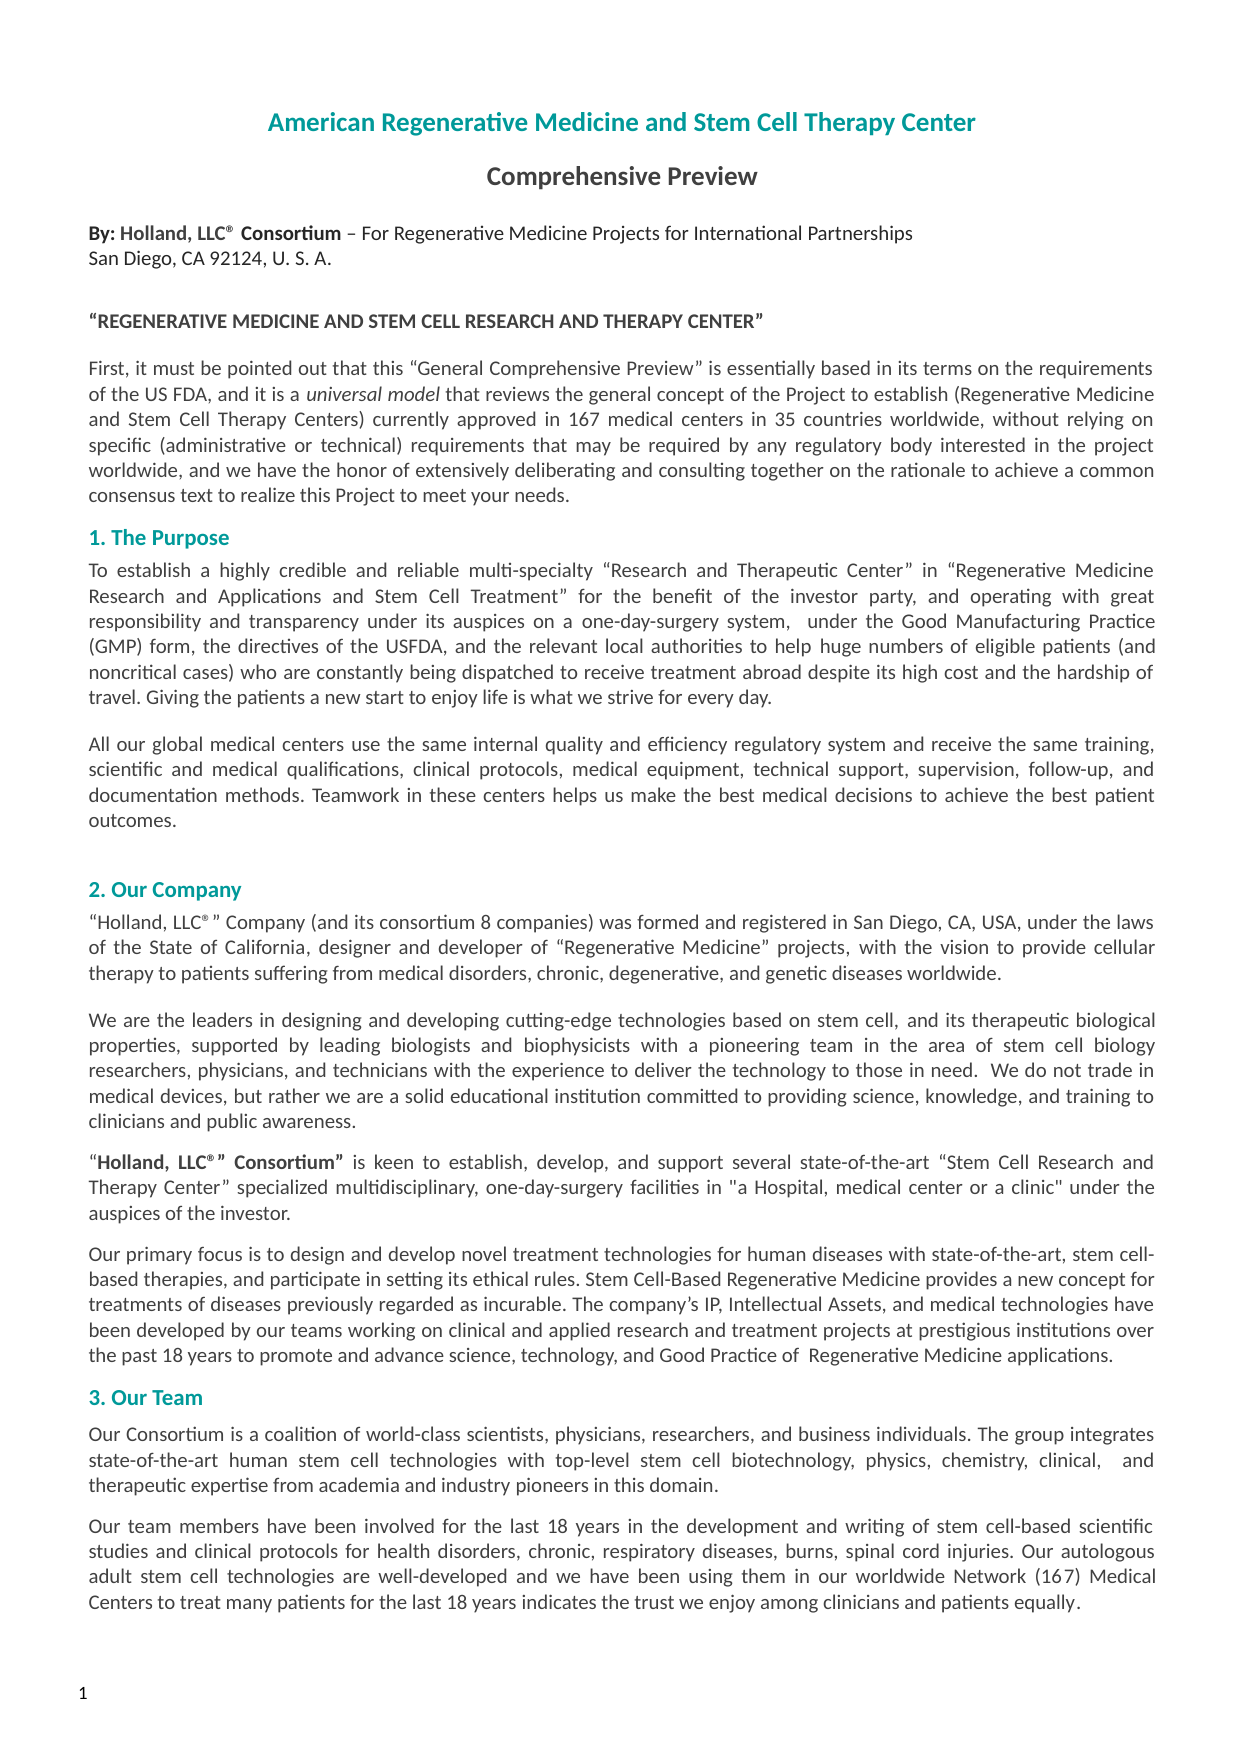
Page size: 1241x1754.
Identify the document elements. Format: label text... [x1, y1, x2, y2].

table_header American Regenerative Medicine and Stem Cell Therapy Center Comprehensive Preview By: Holland, LLC® Consortium – For Regenerative Medicine Projects for International Partnerships San Diego, CA 92124, U. S. A. “REGENERATIVE MEDICINE AND STEM CELL RESEARCH AND THERAPY CENTER” First, it must be pointed out that this “General Comprehensive Preview” is essentially based in its terms on the requirements of the US FDA, and it is a universal model that reviews the general concept of the Project to establish (Regenerative Medicine and Stem Cell Therapy Centers) currently approved in 167 medical centers in 35 countries worldwide, without relying on specific (administrative or technical) requirements that may be required by any regulatory body interested in the project worldwide, and we have the honor of extensively deliberating and consulting together on the rationale to achieve a common consensus text to realize this Project to meet your needs. 1. The Purpose To establish a highly credible and reliable multi-specialty “Research and Therapeutic Center” in “Regenerative Medicine Research and Applications and Stem Cell Treatment” for the benefit of the investor party, and operating with great responsibility and transparency under its auspices on a one-day-surgery system, under the Good Manufacturing Practice (GMP) form, the directives of the USFDA, and the relevant local authorities to help huge numbers of eligible patients (and noncritical cases) who are constantly being dispatched to receive treatment abroad despite its high cost and the hardship of travel. Giving the patients a new start to enjoy life is what we strive for every day. All our global medical centers use the same internal quality and efficiency regulatory system and receive the same training, scientific and medical qualifications, clinical protocols, medical equipment, technical support, supervision, follow-up, and documentation methods. Teamwork in these centers helps us make the best medical decisions to achieve the best patient outcomes. 2. Our Company “Holland, LLC®” Company (and its consortium 8 companies) was formed and registered in San Diego, CA, USA, under the laws of the State of California, designer and developer of “Regenerative Medicine” projects, with the vision to provide cellular therapy to patients suffering from medical disorders, chronic, degenerative, and genetic diseases worldwide. We are the leaders in designing and developing cutting-edge technologies based on stem cell, and its therapeutic biological properties, supported by leading biologists and biophysicists with a pioneering team in the area of stem cell biology researchers, physicians, and technicians with the experience to deliver the technology to those in need. We do not trade in medical devices, but rather we are a solid educational institution committed to providing science, knowledge, and training to clinicians and public awareness. “Holland, LLC®” Consortium” is keen to establish, develop, and support several state-of-the-art “Stem Cell Research and Therapy Center” specialized multidisciplinary, one-day-surgery facilities in "a Hospital, medical center or a clinic" under the auspices of the investor. Our primary focus is to design and develop novel treatment technologies for human diseases with state-of-the-art, stem cell-based therapies, and participate in setting its ethical rules. Stem Cell-Based Regenerative Medicine provides a new concept for treatments of diseases previously regarded as incurable. The company’s IP, Intellectual Assets, and medical technologies have been developed by our teams working on clinical and applied research and treatment projects at prestigious institutions over the past 18 years to promote and advance science, technology, and Good Practice of Regenerative Medicine applications. 3. Our Team Our Consortium is a coalition of world-class scientists, physicians, researchers, and business individuals. The group integrates state-of-the-art human stem cell technologies with top-level stem cell biotechnology, physics, chemistry, clinical, and therapeutic expertise from academia and industry pioneers in this domain. Our team members have been involved for the last 18 years in the development and writing of stem cell-based scientific studies and clinical protocols for health disorders, chronic, respiratory diseases, burns, spinal cord injuries. Our autologous adult stem cell technologies are well-developed and we have been using them in our worldwide Network (167) Medical Centers to treat many patients for the last 18 years indicates the trust we enjoy among clinicians and patients equally. 4. Project Management The project is managed by the Medical Director doctor appointed by the project owner / investor party. We can also take over the project management task in coordination with the Medical Director, through our international executive team members for the interest of the project owner under agreement between the two contractual parties. 5. Contract Term As a result of the project's reliability, efficiency, and the need for its services, the first contractual term is Five (5) consecutive calendar years, subject to extension by agreement of the two parties or their legal representatives. 6. Our Services (Pre-Opening) Phase I: PROJECT CONSTRUCTION (From Setup to Opening) (#21) We aim to establish an advanced specialized medical center for same-day surgery for treatment with autologous adult stem cells. Our primary responsibilities during the establishment phase and until the center is launched include establishing an integrated and independent specialized medical unit that provides second-generation cell therapy services to qualified patients within the scope of helping in the treatment of more than 23 chronic and incurable diseases. The Price-Quality Ratio of the project design is simply the best as it is non-commercial (we are a not-for-profit organisation); you get a lot of benefits in return. These primary duties can be briefly summarized as follows. Implementation will commence after the signing of the cooperation agreement between the two parties.: Provide US approved advanced cellular therapeutic technologies of the Second Generation regenerative medicine applications: Adipose-derived stem cells, harvesting, and isolation. Bone marrow-derived stem cells Wharton’s Jelly-derived Stem Cells (umbilical cord). Mononuclear layer cord blood components, and characterization. Exosomes as therapeutic cellular products. Autologous PRP burn tissue reconstruction, regenerative and aesthetic medical applications. NK Cells: Innovative immunotherapy therapies using natural killer NK-cells. CAR-T: Chimeric antigen receptor T-cell immunotherapy therapies. Peptides: Therapeutic applications in regenerative medicine. Allogeneic PRP: Platelet-rich plasma from donors. Nanorevive: Nano-regeneration technologies. Characterization, review of GF's & cytokines. Assisting in the application procedures and obtaining the "initial approval" to establish the project from the regulatory body of the Ministry of Health. Assist in complying with MOH requirements through all project establishment stages. Formulate comprehensive assumptions for the project's technical and economic Feasibility Studies. Develop a technical geo-economic assessment study for the recommended center location and the economic viability of the best location. Create floor interior architectural designs for the project (Initial schematic, engineering design development, and final working drawings), and project construction manual. Provide contractors with direct engineering consulting services locally during the construction phases. Offer consultancy for interviews with candidates nominated by the project owner from doctors, technicians, nurses, and local administrators to nominate the most suitable to work in the center. We uniquely provide our exclusive registered clinical surgical protocols for cellular procedures, covering over 23 major chronic hereditary diseases, as well as 15 research protocols and 9 protocols for laboratory cellular procedures. Protocols' validity is to be renewed annually. Provide limited-use licenses for intellectual property rights, Information Assets, exclusive ownership of training programs, exclusive surgical protocols, cell procedure technologies, laboratory medical devices and software, limited recognition for the use of exclusive know-how rights, and medical education curriculum. Supply lab equipment, medical supplies, and consumables, and carry out pilot testing at the project site. Offer comprehensive accredited training for the local team (2 doctors and 1 Lab technician) in regenerative medicine and cell therapy, and granting medical practice certificates and international accreditation in the investor’s country (or abroad). Classroom and hands-on training will be at one of the following locations, provider's option. Cellular therapy center, country of the investor. Training Center, California or Florida, U. S. A. Training Center Brussels, Belgium, Training Center Valencia or Madrid, Spain, Training Center Istanbul, Turkey, Training Center in Cancun, Mexico, Academic Endorsement and Accreditation. Our training certificates are internationally accredited by four prestigious elite universities with prestige and scientific heritage, and distinguished educational and scientific research institutions. Apply risk management program to define risk planning, risk identification, qualitative and quantitative analysis of the risk, risk response, and monitoring the effectiveness of risk management. Provide specialized training for administrative staff in developing skills, managing daily work, and upgrading client service quality (granting certificates). Manage the (first) campaign for stem cell treatment and regenerative medicine public awareness, education, and marketing strategies. Interviewing and medical examination of the number of patients applying for treatment during the establishment period and preparing waiting lists for those qualified to begin treatment from the opening day. When required, provide the project with specialist doctors licensed to work with stem cells to employ them in return for encouraging compensation. Support applications for entry visas to the USA (Mexico and Europe) to enhance the participation of physician candidates in our training programs & medical conferences. To safeguard the rights of our project owners, (its investors, and shareholders), all members at the center are required to sign and adhere to an industry-standard Confidentiality Agreement before their first day of work. All members of the center are required to sign a binding pledge committing to uphold the internal work system during their tenure and for 3 years following their departure. Breaches or misuse will result into heavy monetary fines. Phase II: PROJECT OPERATING SERVICES AND SUPPLY CHAIN PROTECTION (Post-Opening) (#30) To enhance the sustainability of the accredited institutional work and to safeguard the unparalleled service standard, quality, and warranty throughout the contract period, we have designed the below-listed integral package of project operating services, that are considered the most comprehensive and goal-achieving worldwide. The following Project OPERATING Services Package will be automatically launched simultaneously with the opening of the Center to ensure its continuity: Our organization shall appoint a "site ِProject Administrative Manager" for the center to manage its daily activities in cooperation and coordination with the center's medical director. Our organization will cover all costs for the contractual duration. A 24/7 medical and technical advisory services to local physicians to assist in accurate diagnosing and selecting the suitable therapeutic protocol for the targeted patient. This may include office evaluation, physician’s evaluation of X-rays, review of medical records, and telephone consultations. Support from collegial experts around the world. Our global network of over 660 doctors in 167 centers will deliver 24/7 cooperation and instant medical support to the center doctors. Sharing the risks and committing to legal responsibility for the outcomes of applying our surgical protocols in treating patients. Renewal of the annual licenses of the protocols, updating, and adding new ones, at our cost. We maximize revenues, achieve sustainable cash returns on investment, and grow returns while meeting our sales targets. We focus on effective management of invested capital and operating assets and liabilities. We safeguard shareholders' rights and ensure long-term returns. Our policy is to balancing business prospects with financial needs for the Project sustainability and growth investments. Our US medical and technical team will, at our cost, make, four (4) annual visits to the center from the United States for training and to renew procedures. We uniquely provide a free product lifetime manufacturer's WARRANTY for lab devices and equipment lifespan, and a free maintenance service throughout the contract period, including the replacement of factory-defective units with new ones at all times at our cost. We apply risk management and internal governance system support, our international executive team will directly supervise and oversee the center's daily activities 24 hours a day, throughout the year. We locally conduct four (4) medical awareness and educational Marketing Campaign Programs each year, including digital media, live seminars, conferences, workshops, and online meetings for the public, doctors, researchers, and scientists that include patient recruitment and education. Provide, at our cost, marketing and technical data on cellular products, brochures, educational materials, medical literature, posters, pictures, and videos to aid in sales. We grant the Center, at our cost, the right to use our documentation and data center and software to issue MOH monthly digital Work reports, and to document and record medical reports. Ensure a stable supply chain against price fluctuations for the center’s daily needs by providing the necessary medical disposables for the center’s operation. We launch a “Medical Tourism” program to attract new patient tourists, visitors, and those from neighboring countries to the center generating additional income. We provide training for the employees or Sales Associates of the Center to gain a sufficient level of effective sales techniques, and therapy knowledge, features, benefits, use, and its marketable attributes. We will firmly grant the limited right to use our exclusive intangible assets such as trade names and reputation, logos, proprietary technologies, copyrights, websites, and software licenses. We will pro-actively collaborate with health insurance providers and banks to offer preferential payment loan terms for the center's clients, or the treatment cost could be covered by the government. We will grant direct access to our research network database to view reports and studies in the latest regenerative medicine clinical trials. We will follow up on patients' medical condition after therapeutic procedures for Five (5) consecutive years to document treatment safety and efficacy. We will actively contribute to improving local medical competencies through conferences, seminars, specialized training and education courses in regenerative medicine. The center's research activities will be significantly enhanced through twinning opportunities and hosting doctors from partnering institutions for graduate studies in regenerative medicine at elite American universities in the U.S. Provide patient referrals to generate additional income. Offer personal liability insurance for doctors and nurses from companies like Lloyd's International Insurance or others, against a suitable additional cost. Apply and evaluate the center’s key performance indicators (KPI 's) to improve and differentiate it from other competing projects in the region. Assist your research team in conducting and publishing studies, research results, and clinical trials in regenerative medicine in trusted international medical circulars. Help with visa applications to the U.S. (Mexico and Europe) to facilitate the participation of qualified doctors in our medical courses, conferences, scientific seminars, and periodic workshops for the contract period. Support the creation of a strong and sustainable project competitiveness programs in the regional market. Assist in planning and implementing significant project expansions, both horizontal and vertical, starting from the second year, that are to be funded by project net profits generated in year one. The Center offers free Community initiatives that provide essential treatment annually to help patients in need, including those facing financial hardships, individuals with disabilities, and clinical research volunteers, all at no cost. We are committed to providing the following unique features and benefits in our international partnerships to support investments and ensure project success in order to have a strong competitive edge. Highly Reliable Business Partnership. High-quality, certified products and independent solutions. Up to 40% price discounts advantage compared to other current market options. Save costs with full project ownership. Minimize time loss and use fewer resources. High-quality, cost-effective components. On-time delivery of machines and consumables Continuous training & education live & on-line. To ensure Project Sustainability, we stand out from others by providing (51) unique services. 7. Cost of Comprehensive Post-Opening Operating Services The compensation value for all actual costs of the comprehensive technical and consulting Operating Services (paragraph 1 - Phase II) above will be covered by the project's revenues. This is a collaborative approach to invest in supporting project infrastructure, design, planning, development, data upgrading, and management, to create unique and sustainable positive financial results, revenue outcomes and value; providing knowledge and ability throughout the largest package of effective services to maximize owners' (and shareholders') returns, establishing a competitive sustainable, resilient, and thriving project ideal business model. 8. Intellectual Property (IP) and Intellectual Assets (IA) Our Corporation is cautious not to disclose our intellectual assets in the area of cell culture procedures, research and technologies of cell types, and combinations of cell types used. We view our intellectual assets (trade secrets) as equally important as our IP. Our strategy includes the procurement of domestic and US and foreign patents in key markets for novel technologies relating to our core technology as well as such collateral technologies that are intended for product development and commercialization. While we disclose compositions and processes in our patents, not all processes are disclosed and remain as intellectual assets (trade secrets) within the corporation. This exclusive property also includes the intangible assets represented by the intangible moral rights associated with the use and attribution of our trade names, logos, goodwill, patents, copyrights, and our websites and social media platforms as well as acquisition rights of software licenses we use. 9. Project Business Model Strategy We provide intensive, hands-on stem cell training to qualified physicians and high-level medical professionals worldwide. Our curriculum includes everything from regenerative medicine fundamentals to the latest peer-reviewed medical protocols to equip physicians with deep knowledge and the latest in regenerative medicine techniques. Through our stem cell training programs, we enable physicians to provide life-changing medical solutions for patients. We share the latest therapeutic methods, medical know-how, and technological facilities with medical professionals through our courses, seminars, conferences, and workshops on regenerative medicine science, stem cell therapy, and cellular treatment procedures. We establish an accredited licensed treatment center multispecialty, equipped with an (in-house) laboratory specialized in doing cellular therapy lab procedures and licensing the med and technical team. We intentionally avoid and correct inaccurate misconceptions regarding stem cell-based treatment applications whenever necessary. Our promotional rhetoric is evidence-based and does not go beyond credible safety and efficacy data and relevant regulatory approvals. 10. Our Stem Cell Treatment Technologies Our medical and scientific research team has well-developed autologous adult stem cell technologies which are currently applied in our (167) medical centers globally to treat many diseases. In consent with the MOH regulations, the training covers the following three advanced innovative clinical technologies in regenerative medicine and investigational stem cell research and treatment: Autologous adult adipose-derived SC Treatment Autologous Bone-Marrow-derived SC Treatment Autologous adult Platelet-Rich-Plasma isolation and processing 11. Our Clinical Protocols Our team has developed advanced and efficient clinical peer-reviewed protocols for the treatment of several types of chronic diseases using immunotherapy as a leading advancement in medical science, with rigorously evaluating the quality, safety, and effectiveness of each new cellular intervention. They are extensively validated to ensure specificity, enabling faster progress in target validation, pathway discovery, disease research, consistent, reliable results, and more. These clear, comprehensive, and up-to-date protocols from our experts and collaborators will help doing clinical procedures with consistent, accurate results. We do not claim, intentionally or implied, that any applications (or potential applications) or therapies using autologous adult stem cells can work for any disease condition listed below or not listed, rather we endorse our solid scientific protocols backed by evidence-based positive results, and this is what we announce to the patients and urge them to do their research (consulting with family members and their doctors) based on the options we give them so that they can make their best voluntary informed decision. All of our approved cellular treatment protocols, in addition to our clinical 23 protocols in (procedures for aspiration of adipose tissue) in the clinic, and cell processing 5 protocols (harvesting of SVF cells from adipose tissue) in the laboratory, are to be disclosed after concluding the contract. Our unique stem cell transplant (23) clinical protocols are our registered scientific product of Intellectual Asset IA proprietary accredited for medical procedures and stem cell treatment technologies. These protocols provide a novel platform from advanced therapies to clinical preliminary diagnostics to bring successful solutions to patients and are considered a ground breakthrough to develop more future protocols shifting the traditional clinical therapeutic paradigm. a. Health Services and Clinical Therapeutic Protocol Applications The medical center health services apply our clinical protocols for therapeutic procedures to help in treating the following disorders: Autism Spectrum Disorders, Parkinson's, Diabetes T1, T2; Critical Limb Ischemia; Diabetic foot, Duchenne Muscular Dystrophy DMD, Alopecia, Congestive Heart Failure, Status Post Stroke, Multiple Sclerosis MS, Rheumatoid Arthritis, Osteoarthritis, Orthopedic conditions (intra-articular injections), Multiple Spinal Cord Injuries, Spinal Muscular Atrophy, Chronic Obstructive Pulmonary Disease COPD, Pulmonary Fibrosis, Angiotrophic Lateral Sclerosis ALS, Macular Degeneration, Renal Failure, Systemic Lupus Erythematosus, Erectile Dysfunction ED, Incontinence, Facial Cell Assisted Fat Transfer (Aesthetic), General Anti-Aging, Neurological (several), Autoimmune (several). In addition to reconstructive, cosmetic and reformation treatment applications for face, body and extremities, skin burns, scars, and hair transplantation. These protocols are done in the physician’s office (in minor surgery outpatient room under conscious local anesthesia), using autologous adult stem cells at the point-of-care, within the same procedure on the same day, with minimal manipulation and minimum risk, without violation of current FDA instructions or the applicable MOH regulations. In addition to our laboratory protocols for processing the biological product and isolating stem cells. Our 10 research, 5 clinical procedures, and 23 therapeutic protocols have been refined at the University of California, San Diego UCSD School of Medicine where many of our staff currently work or have worked in the past. We work around the clock and tirelessly, as we make more progress we shall add more stem cell treatment options for more diseases to maintain our pioneering status of the most advanced and comprehensive stem cell therapy program using cutting-edge technology of cellular treatment. 12. Cellular Treatment and Cellular Products We have pioneered an advanced and comprehensive stem cell therapy program and offer treatment at large using cutting-edge technologies of stem cell therapy. The intended therapeutic use of stem cells is homologous and within the cells' native physiological context. for example, the transplantation of hematopoietic stem cells to regenerate the blood, or the use of adipose-derived stem cells to support osteoarthritis. In cellular treatments, autologous adult stem cells (from adipose tissue or bone marrow aspirate) are used, in line with the Federal Instructions of the US FDA and the Regulations of the Ministry of Health. 13. Stem Cell Treatment Standard Operating Procedure SOP Autologous adult stem cell procedures are delivered in a hospital, or a medical center. After informing the patient of the medical data about his condition, and signing the Informed Consent Form ICF (by the patient, or one of his parents or his legal guardian), stem cells are removed under local anesthesia from a patient’s bone marrow, or adipose tissue, then stem cells will be processed using U.S. FDA processes and in line with MOH regulations, in the stem cell lab for cell deproteinization, homogenization, centrifugation, purification, desalting elution, neutralization, incubation, stabilization, characterizing, quality check, and quantification as per the intended cellular therapeutic application, then transplanted to the patient using various methods depending on the type and severity of the disease and the patient condition, such as intravenous administering, via a catheter using angiography, or direct injection into the target area by way of surgery, or retrobulbar injection for the best therapeutic benefit. As per the nature of the illness, Bone Marrow derived Hematopoietic Stem Cells and Autologous Adult Mesenchymal Stem Cells are harvested from Bone-Marrow-derived Stem Cells (or autologous adult stem cells derived from adipose tissue). It is extracted from the marrow aspirate of the iliac crest (the medullary space) at the top of the hip bone, by a thick (Trocar, or Trochar, puncture needle) that reaches the iliac crest, and bone marrow aspirate is sucked out of it under local anesthesia (conscious) in complete safety. Stromal Vascular Fraction (SVF) is harvested from adipose tissue (from the lower abdomen or the inner side of the thigh) by a minimally invasive procedure, completely safely under local anesthesia in a completely sterile, closed, and controlled procedure. Isolation of the SVF cells from fat tissue is a rather simple process. The complete process, including pre-conscious local anesthesia procedure, isolation, and the injection of Stromal Vascular Fraction SVF cells only takes about four (4) hours and is performed in a clinic. The procedure is usually well tolerated and has been clinically confirmed as safe and effective within scientifically and ethically accepted high ranges. a. Outpatient Preparation Doctors spend 20-30 minutes with patients doing a brief history and physical examination and answering questions. The goal is to confirm the treatment plan and do a simple check of the heart and lungs. Patients are then taken to the treatment room where the surgical assistant (Registered Nurse RN, Certified Surgical Technologist CST, or Physician Assistant) and the treating physician greet them, confirm allergies, treatment plan, site for harvesting, and eventual deployment. Once this is confirmed, the patient is prepared for mini liposuction. Patients will be handed pre-operative written instructions and medication instructions. It will be explained that although this is a minor procedure involving a small puncture, it could be expected to be “mild sore” for a couple of days. b. The Clinical Procedure After injecting the local anesthetic, fat tissue is obtained via liposuction. Next, the patient is taken to a comfortable room to rest. The data report is saved and placed on the patient’s chart. The physician fills out an operative report after the procedure and cell counting. c. Deployment Protocols The biological product is treated in the laboratory with minimal degrees of external manipulation and processing to separate the cells of the Stromal Vascular Fraction SVF from the adipose tissue collected from the patient, purify them, rinse and filter them, determine cell viability, safety, and number to prepare them for deployment in the disease site in the patient’s body. The laboratory closed procedure takes about three hours. When the Stromal Vascular Fraction material is ready, deployment is performed by the licensed specialized physician according to prescribed research protocols by the treatment team depending on the condition being treated. In some complex illness cases (such as spinal cord injuries, heart, lung, urinary tract, or other ailments), the licensed specialist physicians in the center may, following a signed written agreement, pursue the assistance of a consultant, or specialist physician in such complex cases, to administer the stem cell injection procedure at the designated site in the patient’s body. This is following the medical specialty and expertise of the external physician colleague (an outsourcing contractor) assisted by the medical and nursing backing team at the center. d. Patient Discharge The patient is then given discharge instructions, with a package of recommendations, instructions, and contact information, and sent home. Post-procedure follow-up. Subjective and objective outcomes are followed up at baseline, quarterly for 60 months, and then annually to document each case. In more detail, the center follows up on potential adverse events with the patient when they occur and records them according to the following varying periods: at the time of the procedure, one day after the therapeutic procedure, after one week, after one month, every three months up to 60 months (5 years), then every year. It is unlikely to expect any negative effects after one year, although the center will continue to monitor and document the condition of its patients throughout their lives (as long as possible). 14. Types of Stem Cells We Use Autologous Adult Stem Cells are collected from Bone marrow or Adipose-derived stem cells in an autologous transplant, the patient donates stem cells to himself/ herself. This procedure is carried out under the US FDA instructions, and the relevant local regulations. Adult (somatic) stem cells, which include mesenchymal stem cells (MSCs) are further divided into non-culture forms, also known as Stromal Vascular Fraction (SVF). Currently, two common types of MSCs are easy to use, in the bone marrow (bone marrow), and in adipose tissue - which is a more abundant and widely available source of cells in the body, compared to bone marrow. Adipose tissue can be harvested in large quantities from several areas of the body, with minimal risk of morbidity. On average, Bone marrow produces 500,000 stem cells per one cubic centimeter, and the availability of these bone marrow-derived stem cells declines after age 55 in all patients, while an average between 30 million and 99 million of stem cells can be isolated per cubic centimeter from human adipose (fat) tissue. Adipose-derived stromal cells (ADSCs) meet the following three minimal criteria: (i) plastic adherence; (ii) expression of CD34+/CD45−/CD31−/CD13+/CD73+/CD90+ markers; and (iii) tri-lineage differentiation potential. Briefly: 1). Autologous Adult Stem Cells (donor and recipient are the same person): a. Adult stem cells of the vascular tissue complex (SVF) from mesenchymal cells derived from adipose tissue- Adipose-derived Mesenchymal Stromal Vascular Fraction (SVF) Stem Cells. b. Adult mesenchymal stem cells and bone marrow-derived adult hematopoietic stem cells (BMSCs)- Bone marrow-derived Mesenchymal and Hematopoietic Stem Cells HSC's. c. Platelet-Rich Plasma PRP (autologous and allogeneic) contains growth elements. 2) Allogeneic adult stem cells (from a donor) may be used from the following sources, under our approved procedural protocols and per applicable laws in each country. Umbilical cord blood UCB Placental blood and placental tissue Wharton's Jelly Malevolencies Stem Cells Peripheral fluid (in the uterine sac) Venous Blood Exosomes NK-Cells CAR-T Cells (genetically modified for Cancer treatment) 15. Project Description The specific project design reflects a multi-specialty Medical Center operating in a same-day-surgery system under the regulations of the Ministry of Health, and relevant laws. The Center adopts the comprehensiveness principle in providing regenerative medicine and adult autologous stem cell research and therapeutic services under one roof, working within one well-organized and self-disciplined team actively participate in developing ideas and proposals away from administrative or routine complexities to help patients recover from (or relieve pain derived from) several disorders, chronic degenerative and aging diseases, blood and autoimmune diseases, skin burn restoration, and necessary aesthetic improvements, using adult autologous stem cells from bone marrow, adipose tissue, and platelet-rich blood plasma and cell growth factors. The center caters to scientific research in regenerative medicine and encourages local academicians, scientists, researchers, and physicians to carry out their studies, research, and investigational clinical trials at its laboratories assisted by its medical and technical staff. The center applies the U.S. most advanced techniques and contemporary clinical protocols in regenerative medicine and stem cell therapy that are currently in use by 167 medical centers in 35 countries and according to U.S. FDA Federal Regulations. 16. Project Infrastructure (assumption) The Stem Cell Research and Treatment center will be established under the technical and engineering requirements of the MOH, related to the establishment of a research and treatment center in Regenerative Medicine and Stem Cell applications. a. Plot Area and Geographical Location The area of the plot of land on which the center is to be constructed ranges about (200 sq.m.) and up to (1000 sq.m.), or larger, depending on the volume of the investment and available financing fund. The plot is to be on a main (public) road, or in a service area, provided that the necessary permits for construction are obtained from the relevant regulatory authorities. b. The Building The center is to be established in a building, with one or more ground floors, within a hospital, or in an independently located facility, but close to a hospital within the geographical area, to manage an emergency or other complications that may arise during the operation. An ideal center will have about 20-22 sectional workspaces. c. Facilities of the Center Consultation clinics (doctor's office) of not less than two (4), with an area not less than (4 x 4 meters) for each, containing an attached bathroom, and recovery area. Attached laboratory specializes in producing platelet-rich plasma, separating blood cells, and producing cells and dealing with them. It includes air filtration technology and engineering design specifications approved in operating rooms. Administrative Wing, which will include the director's office, personal assistant, nursing and technical staff rooms, other rooms for admin officer, accountant, general and technical services, doctors’ lounge, etc.). Details: The suggested concept for the building of the following facilities is subject to the number of eligible physicians available, and number of cellular treatments to be carried out per day. (All details will be disclosed after conclusion of the contract). We can think together to build the best practical vision for the center to satisfy the Societal needs of the patient at the highest possible level of quality, well-being, and luxury. There is a crucial positive impact to reducing the construction cost and time when building the center in a working hospital (investment capital will be far much less). Due to the availability of the most requirements for the project’s infrastructure in the hospital location. Our technical team (doctors, engineers, and technicians) will attend and supervise the construction phases until the opening and inauguration of the center. 17. Preparation and Completion Time The period of establishment, preparation, and operation of the center depends largely on flexibility in obtaining regulatory approvals from the relevant government agencies, as well as the planned size of the center and the type and number of cellular treatment services provided. It can be noted with confidence, from our experiences gained from the establishment of the current medical centers, that the time required to establish the center from the date of receiving the contractual payment from the beneficiary (and handing over the qualified vacant location designated for the project, with all regulatory permits, cooling, electricity and fire-fighting systems in place), until the opening day is about (4) four months. The opening ceremony will take place in the next (the fifth) month. 18. Project Construction Phases SERVICE 1 - PROJECT PREPARATION Preparation and establishment “Cell Therapy Center” This service includes, but is not limited to, the following: Contribution to satisfy local regulatory requirements, Project technical and economic feasibility studies, Market research, Patient safety and public awareness programs, Project concept general design, Project interior design, License rights to use our U.S. registered therapeutic protocols and cellular technologies transfer, Supply, installation, and commissioning of Lab and doctor equipment, International tailored training and accreditation certification for all operating staff, Site construction direct supervision and follow-up, Project preliminary and final inspection work, Others. SERVICE 2 – LABORATORY PROJECT PREPARATION. Preparation and establishment of an annexed laboratory for Regenerative Medicine and Cellular Therapy Applications. This service includes, but is not limited to, the following: Submitting a feasibility study for the annexed Specialized Laboratory requirements (not a standalone general service laboratory type), training technicians, and issuing an approved international practice certificate for them. We design the complete annexed laboratory: Workstations, laboratory medical furniture, and analytical systems as well as carry out the supply chain and supply chain for the complete annexed laboratory facilities respectively. When building a new laboratory space, our design team typically includes an architect, contractor, installer, electrician, mechanic, plumber, manager, and involvement of the laboratory manager. Note: The Beneficiary Party (Owners and Management of the Medical Center) shall assist to provide appropriate personal safety and accommodation requirements (housing and accommodation) in its country for the first party team during the construction period. The dynamic nature of biomedical research and the cost of laboratory construction have led to the predominant use of a modular (typical) design that allows the in-house laboratory to be reconfigured and expanded as needed while keeping construction costs to a minimum. Pre-project work: Initial general assessment and requirements assessment for set-up, installation, and commissioning of a comprehensive high-handling in-house laboratory specializing in regenerative medicine applications, cell therapy, and tissue handling, preparation of initial report, cost, and delivery time. SERVICE 3 – TRAINING AND CERTIFICATION Training program and accredited Certification license to practice research and therapeutics in regenerative medicine and stem cell applications. For details, please refer to Clause (Training Programs) of this document. SERVICE 4 - MEDICAL EQUIPMENT, TOOLS, SUPPLIES AND CONSUMABLES. Our products are Peer-reviewed and compliant with the US FDA Good Manufacturing Practice (GMP) system that ensures all items are produced and controlled according to approved Quality Standards. Appendix (A) to this document - Supply of medical equipment, tools, and supplies for the Project. Note: The beneficiary party (Cell Therapy Center) is obligated to purchase and supply medical services and materials (devices, tools, medical supplies), and consumables (kits at preferential prices), necessary to carry out the work of the center, exclusively from Holland Limited for the duration of the legal working period of the establishment. SERVICE 5 – TECHNOLOGY TRANSFER (IP) AND (IA) INTANGIBLE RIGHTS Clause (12) - Intellectual Property and Intellectual Assets. The following order outlines the various phases of project establishment and development. Phase 1: Project Construction and Validation Applying for a Preliminary Regulatory Permit to start the work. General planning of project structure and infrastructure. Preparing feasibility studies & estimated cost schedule. Project management and supervision during execution phases. Site selection and remodeling. Facility Design. Facility general setup. Phase 2: Laboratory Set-Up, Installation, and Pilot Test General lab setup. Interview candidates and team building. Equipment and Supplies Ordering and Manufacturing. Environmental check Equipment and installation. Quality control Equipment and installation. Cell processing Equipment and installation. Phase 3: Technology Transfer and Development Autologous adult adipose-derived stem cells treatment protocols and clinical applications. Autologous adult bone marrow-derived stem cells treatment protocols and clinical applications. PRP Isolation and transfer protocols and clinical applications. Environmental Contamination Test. Site Inspection and adding improvements. Final Testing and Optimization. Final Certification of Safety Operation. Phase 4: Training and Certification Doing training as per the prescribed curriculum. Review facility management. Autologous Adult Stem Cells Isolation/ Deployment. Standard Operating Procedures for Quality Control. Coordinating with the regulatory authority in the relevant Ministry to approve the project after meeting the requirements of the second on-site inspection. Center launching ceremony. 19. Project Operating Structure a. Manpower The first year, the project shall consist of the following medical, technical, administrative, and service staff. The suggested number of employees depends on the size of the center, the allocated funds, and the number and types of cellular treatments offered to patients. b. Laboratory Staff (in-house Lab to the Center) A well-trained and well-organized laboratory staff is the key to any successful operation, and it needs to be aware of the repercussions that its actions may have on the biological safety of the products that it manufactures. The person in charge of handling the biological products must be fully acquainted with the theoretical and practical foundations of working with biological materials under a controlled closed sterility environment for cells to be used in clinical procedures within high manufacturing standards. The staff should be well-versed in current regulations on health quality, hygiene, biosafety, and the disposal of waste, as well as practical experience in microbiology. 20. Training Programs Our comprehensive, academically accredited training programs provide physicians (and their assisting teams) interested in learning the applications of cellular therapies, the training methodology and its contemporary methods in scientific research, clinical procedures, the use of tools, protocols, and medical standards, highlighting patient rights and professional ethics to serve the patient. This licensing certification training program offers a cohesive curriculum designed to provide precise instruction in the basic concepts of cellular behavior, laboratory processes, and their practical application at the clinic or physician level. The program provides physicians with detailed instructions and hands-on practice for collecting all tissue samples, using laboratory equipment, processing, isolation protocols, and dosification when utilizing cellular products, and deploying treatment to the patient. Having this information at hand is vital to succeed in managing effective cellular products, allowing concerned persons to know every step of the cellular process and control its quality. a. Training Location At either one of the following locations (and others), subject to training team availability at place and time. Central Training Facility, California or Florida, U. S. A. Training Center Brussels, Belgium Training Center Valencia or Madrid, Spain Training Center Istanbul, Turkey Country of the investor/ owner b. Training and Certification The cellular therapy training and certification program covers harvesting, processing, and clinical application protocols of Adipose-Derived Stem Cells and Bone Marrow-Derived Stem Cells, as well as PRP isolation and applications, besides other important subjects. Our instructors and lecturers make up a team of (28) professionals of highly qualified scientists, researchers, surgeons, technicians, and nurses with multiple specialties in medicine, biotechnology, and biomolecular sciences. The team members have been academically educated at the most prestigious medical schools in the United States (and abroad) and have been working on clinical trials and clinical applications in "Regenerative Medicine and Stem Cell Therapy" for the past 18 years. c. International Certification Joint Accreditation and Endorsement Our training certification is internationally accredited and endorsed, among other educational institutions, by 4 prestigious universities and their elite scientific education and Research Institutions: d. Custom-Made Comprehensive Training Course (We reserve the right to make modifications). “The Curriculum of this comprehensive training has been specifically designed to meet the requirements of research and therapeutic knowledge in Regenerative Medicine, Stem Cell Research, and its Clinical Applications.” The training curriculum is part of medical research closely related to tissue engineering, biomedicine, molecular medicine, stem cells, organ and tissue transplantation, and immunotherapy to acquire the necessary theoretical and practical knowledge in this field. It includes the basics of regenerative medicine, technology and techniques for studying genetics and molecular medicine, and the development of various skills and techniques in molecular, cellular and clinical applications to achieve regenerative therapy. The total number of training hours (120 academic hours in 37 modules) of study, as follows (for clinicians and technicians): The Training Course curriculum includes over (35) modules, a full-time classroom, and hands-on for (40) academic hours for a whole calendar week. Another two (2) modules of Online training at a rate of (2x40=80) academic hours, for (8) weeks on 2 academic hours per day. e. Training Sessions Curriculum (We reserve the right to make modifications). Stem Cell Biology and Stromal Vascular Fraction SVF; Regenerative Medicine Applications and Stem Cell Treatment Technologies; Stem Cell Treatment Regulatory Permits and Restrictions - Unified Standard Measures; Clinical Trial and Research Database handbook; Exclusive Proprietary Registered Stem Cell Treatment "Protocols”; Hands-On Training: Operative Pre-Post Instructions; Practical experience in SVF, bone marrow, and fat tissue collection; Puncture, extraction, and filtering techniques; Harvesting and Freezing stem cells (perform counts and flow), cellular counting methodology, formulae, and equations; Laboratory Training: Laboratory Protocols, cellular treatment laboratory equipment, calibration, usage, and maintenance; Quality Control: Flow Cytometry, endotoxin, sterility, mycoplasma, gowning to enter clean room, clean room Maintenance, and Environmental monitoring; Work Integrity - Patients' Lawful Rights and Dignity; "U. S. Institutional Review Board IRB"-approved Patient Voluntary “Informed Consent Forms ICF”; Turn-key business model of the stem cell treatment center/ clinic, including management of patient communication, forms, awareness, team building, Good Clinical Practice (GCP) management, finance, and practice ethics (Guidance for Industry); Front Desk and Reception Staff on-site training program incl. "Management Skills Development", “Customer Service Psychology”, “Telephone Call Techniques”, and “Art of Handling Angry Customers”; Medical Business Admin, including IT and Report Documentation; Explanation of U. S. A. (or other destination) visit-visa "Invitation Letter” Support Program (to the relevant Embassy) to attend the training; Project Set Up and Roll out and Frequently Asked Questions (FAQ). f. Number of Trainees To achieve the best results from the theoretical and practical training of the participant physicians, the number of trainees is determined by (4) physicians, though. There is special theoretical and practical training for laboratory technicians. The required number of participant physicians may be increased against additional actual cost. If the training is held outside the project country, the project owner shall bear the cost of flight (economy class) and hotel accommodation, issuing a travel visa and the other expenses for its participants. g. Medical Specialties to Join the Training We expect participants to be highly proficient and skillful (from any of the following medical and biological specialties). 1) Physicians Plastic Surgeon, Cosmetic Surgeon, Hematologist, GP, Oncologist, Orthopedist, Dermatologist, Urologist, Neurologist, Vascular Surgeon, Cardiologist, Internist, Gastroenterologist, Pain Management, Gynecologist, Sports Medicine, or others. 2) Laboratory Technicians Biology, Biotechnology, Biochemistry, Medicine, Paramedical Technician, Medical Technology in blood management, or others. 3) Nurses Registered Nurse RN, Certified Surgical Technologist CST, or Physician Assistant. h. Training Program Accessibility The training is open to any graduate-level medical professionals with the following: "Bachelor's degree", or higher, in one or more disciplines of Medicine, Biomedical Sciences, or Biology. Minimum of five (5) years of practice in the medical specialty after graduation. Or as stipulated by the relevant Ministry. Good command of the English language, medical acronyms, terminologies, abbreviations, and PC. i. Stem Cell Biology Study Participant Physicians joining our Training and Certification Program will take advantage of a full review of stem cell biology, characterization and regenerative properties of cells and cell products, cytokines, and growth factors and how they can be applied in the clinical procedures, as detailed here below: 1) Basics of Cellular Biology Review Discussion of Isolation techniques of different types of stem cell sources. Manufactory processes for Adult Stem Cells products, such as production validation and safety, cryopreservation, and quality control, the regulatory landscape, medical center management, and promoting public awareness, and patient care. Understand and apply cell count, cell viability, flow cytometry, endotoxin, mycoplasma, and sterility. Perform cGMP functions including clean room maintenance, gowning, and environmental monitoring. 2) Overview of Cellular Products Adipose-derived stem cells, harvesting, and isolation. Bone marrow-derived stem cells Wharton’s Jelly-derived Stem Cells (umbilical cord). Mononuclear layer cord blood components, characterization. Exosomes as therapeutic cellular products. Characterization, review of Growth Factors' and cytokines. PRP regenerative and aesthetic medical applications. 3) Production, Manufacturing, Quality Control Donor eligibility and screening. Sample collection and management. Laboratory processing and standards. Quality Control testing and validation. 4) Stem Cell Biology and Basic Immunology Historical perspectives. Stem Cells definitions, features, and characteristics. Types of stem cells, characterization and activity MSC, Hematopoietic cell HCs, human Endothelial Progenitor Cells EPCs. Immunologic cells, characterization, and activity. 5) Clinical Protocol Review Clinical framework for therapeutic applications. Protocol details and supporting scientific literature. Product Storage and Preparation. Patient Selection. Patient awareness, outcomes, and expectations. The Informed Consent Form ICF, and Patient's rights & privileges. 6) Cellular Center Regulatory Overview Status of regulation for autologous (and allogeneic) therapies. US FDA Stands and Moratorium Regulations. HCT/P (Human cells, tissues, and cellular and tissue-based product) Regulation Overview. Structural vs Cellular Tissue. Minimal Manipulation Considerations. Homologous use of concepts and discussion. 7) Educational Marketing & Center Management Strategies Business basics for starting a RM center. The importance of copywriting in content marketing. Basic strategies for patient acquisition and care. Basic design and awareness video production tips. How to build your marketing team for growth. Branding awareness, trust, and likeness. Social media educational marketing: YouTube, Facebook, Instagram, and others. Influencer Marketing strategies. Sales technique and overcoming objections. Art of Customer Service, Telephone Answering Technique, Handling Angry Customers, Customer Service Psychology, and other subjects. 8) Hands-On Experience Training Demonstration of patient preparation and injection in 2 to 3 live cases of multiple clinical applications. The hands-on experience training (for physicians and lab technicians) covers the following topics: For Physicians: Operative Pre-Post Instructions. Practical experience in fat tissue collection. Puncture, extraction, and filtering techniques. Lipo-aspirate Extraction (Mini Liposuction Procedure). Bone Marrow Extraction and Administration. Dosing of required cellular therapeutic procedures. Exosomes Vesicles Therapy. For Medical Lab Technicians: Adipose-Derived Stem Cells lab isolation. Platelet Rich Plasma lab isolation. Practical experience in SVF insulation, washing, digestion, and centrifugation stages. Photo-activation techniques and cellular counting. Defrosting and freezing techniques for cellular products. Handling liquid nitrogen freezers. Equipment operation, maintenance, and practical experience under supervision. Reintroduction of the culture of Mesenchymal Cells. 21. QC and Standard Operating Procedures (SOPs) Having firm control of the processes, inputs, infrastructure, and intermediate products assures that the final products or services made comply with the minimum quality requirements established both nationally and internationally, and allows physicians to avoid and detect in a timely and efficient manner any errors present in the products. Quality control strategy is used to ensure care and continuous improvement in the quality offered by the products. The generation of a program of periodic general monitoring of the storage laboratory and processing of biological samples is necessary, as are records of cleanliness, maintenance, document reviews, and regular updating. Standard Operating Procedures (SOPs) are written documents containing step-by-step instructions on how to complete a work task or handle a particular situation when it arises in the workplace. SOPs are used to ensure consistent and reproducible results with clear instructions and are critical to maintaining consistent performance. The laboratory should write SOPs in a standard format for all laboratory activities, to ensure consistency, quality, and reliability, as well as the quality of the data generated. 22. R & D of Cellular Treatment Applications We aim to accelerate the process of transforming promising stem cell research and clinical trials into treatments and making them available to clinicians and patients. Scientists and researchers are strongly encouraged to explore new protocols in stem cells and regenerative medicine, developing cellular derivatives and converting them into therapeutic applied projects to help patients. Our network of scientists and researchers work closely with patients, educators, physicians, regulators, and policymakers to foster engagement and develop materials that promote stem cell technology, such as producing autologous blood vessels, heart valves, pancreas, musculoskeletal tissue, cartilage, skin, and more. All research data is collected, and results will be published in peer-reviewed publications and ultimately be used to advance the advancement of cell-based regenerative medicine. 23. Project Medical Equipment, Tools and Appliances We deliver the following best-in-class and peer-reviewed materials for laboratories to the "second party" center under the terms and conditions of the agreement. All of these materials comply with the Good Manufacturing Practice GMP system requirement of the U.S. FDA, and meeting the regulations of the Ministry of Health. a. THE COMPLETE LIST OF MEDICAL EQUIPMENT, TOOLS AND APPLIANCES required to operate the Center. (to be advised after concluding the contract). NOTE – INFRASTRUCTURE EQUIPMENT To ensure the harmonious flow of coordinated work among the team members of the Center, the center will require other medical & non-medical tools and a software license for medical IT. There are also common daily consumables generally used in medical centers that are not included in our package due to their common denominators, which are complementary to the establishment and operation of a model center and the in-house medical laboratory (annex), project owner shall provide these at its expense. 24. Project Economic Feasibility Study A 10-year comprehensive hypothetical feasibility study has been prepared in “Appendix B”, attached to this document, and is considered an integral part thereof. 25. Estimated Costs Table For the total project estimated cost breakdown, please refer to “Appendix B”, attached to this document and is considered an integral part thereof. A) The cost of preparing and licensing the “project” from the Provider (upon request). The project includes the following elements (Our Technical Services): Training, education, and international practice certification, Intellectual property rights, intellectual assets, and software, Cellular therapeutic protocols (total 23) and training, 10 research protocols, and 5 cell processing protocols, Cellular therapy techniques (three cellular techniques), Supply of medical devices, equipment and consumables, Research, development, follow-up, supervision, awareness, and introduction. b) The estimated total capital to finance the cellular therapeutic project (outside a hospital) does not exceed approx. 500,000 US dollars (this is an estimation includes licensing cost and infrastructure cost, CapEx and OpEx). This can be increased according to the investor's vision, desire, the project design, and type of medical services- therapeutic/ research/ cell cryopreservation), and consists of the following units: Fixed project licensing contract value - in (a) above, (one-time), Project infrastructure - medical and non-medical fixed assets (one-time), Operating expenses - for the first month, The first marketing, promotion, awareness, and introduction campaign - during the construction period and before opening, Daily Kit-consumables package according to the targeted sales plan - for the first month. These amounts are allocated only once, after which the project's monthly expenses are financed from the cash generated from the proceeds of its daily sales. 26. Financial Projections For the project financial projections breakdown will be disclosed upon written request. Financial forecasts and full feasibility study are based on due caution with the utmost degree of conservatism and reality for financial variables. 27. Cellular Therapy and International Legislations 1) US FDA Regulations The clinical therapeutic applications of autologous adipose-derived adult stem cells isolated during the same surgical session with minimal laboratory manipulation is a purely “medical practice,” in which the physician and patient are free to consider the chosen course of treatment. It is thus entirely subject to the (FDA Exemption) outlined in federal regulations issued by the US Food and Drug Administration (FDA) under CFR Code No. CFR21 1271.15b. Section CFR 21 1271.15(b) provides: “You are not required to comply with the requirements of this Part if you are an establishment that removes “Human Cells, Tissues, and Cellular and Tissue-Based Products (HCT/Ps)" from an individual (autologous use) and implants such HCT/Ps into the same individual during the same surgical procedure, and the HCT/Ps remain in their original form”. 2) European Parliament EC Directives “The European restrictions on somatic cell therapy do not apply in the case of ‘minimal manipulation of cells’ under [EC Directive 2004/23/EC of the European Parliament and of the Council of 31 March 2004].” "Section (8): Tissues and cells used as an autologous graft (tissues removed and transplanted back to the same individual), within the same surgical procedure and without being subjected to any banking process, are also excluded from this directive. The quality and safety considerations associated with this process are completely different." Our commitment to these regulations and directives is reflected in the provision of a same-day cell therapy procedure performed entirely in the doctor's room using the patient's adult stem cells, which are treated with minimal manipulation in the laboratory and then immediately returned to the same patient without any change in their composition. 28. Nobel Prize Awarded Stem cell therapy is not new in the United States, and abroad. It has been used for more than 50 years. Since the 1970s, bone marrow stem cells have been used to restore blood cells and the immune system in cases of cancerous blood diseases. It is also worth noting that regenerative medicine science research has won the prestigious “Nobel Prize” in Medicine for two times (in 2007 and 2012). Regenerative medicine is a relatively new and effective medical technology, which differs in its mechanism from the well-known conventional (surgical or pharmaceutical) treatment system. There are not accurate numbers or sufficient data available from fully registered clinical trials to date to meet the percentage of efficacy to include the entire target population in the United States, as required by the FDA. (WHO). It is a major challenge to complete a research study as patient follow-up takes 2-5 years. Less than 7% (368) of clinical trials have been completed, while the results of 93% (4765) have not yet been published. This is because patients either change their addresses, phone numbers, or lose interest in further cooperation. There are no centers running double-blind placebo-controlled single-center studies, because it would take billions of US Dollars from government support funds, US tax payers, wealthy philanthropists and charitable societies to fund such research findings. Expanding inclusion criteria in phase III enhances the generalizability of safety and efficacy results. Unfortunately, most clinicians and researchers do not like to share their research results with others. Standardization and regulation is more complex because research centers use different protocols among themselves. [77, 105, 1167, 1621]
